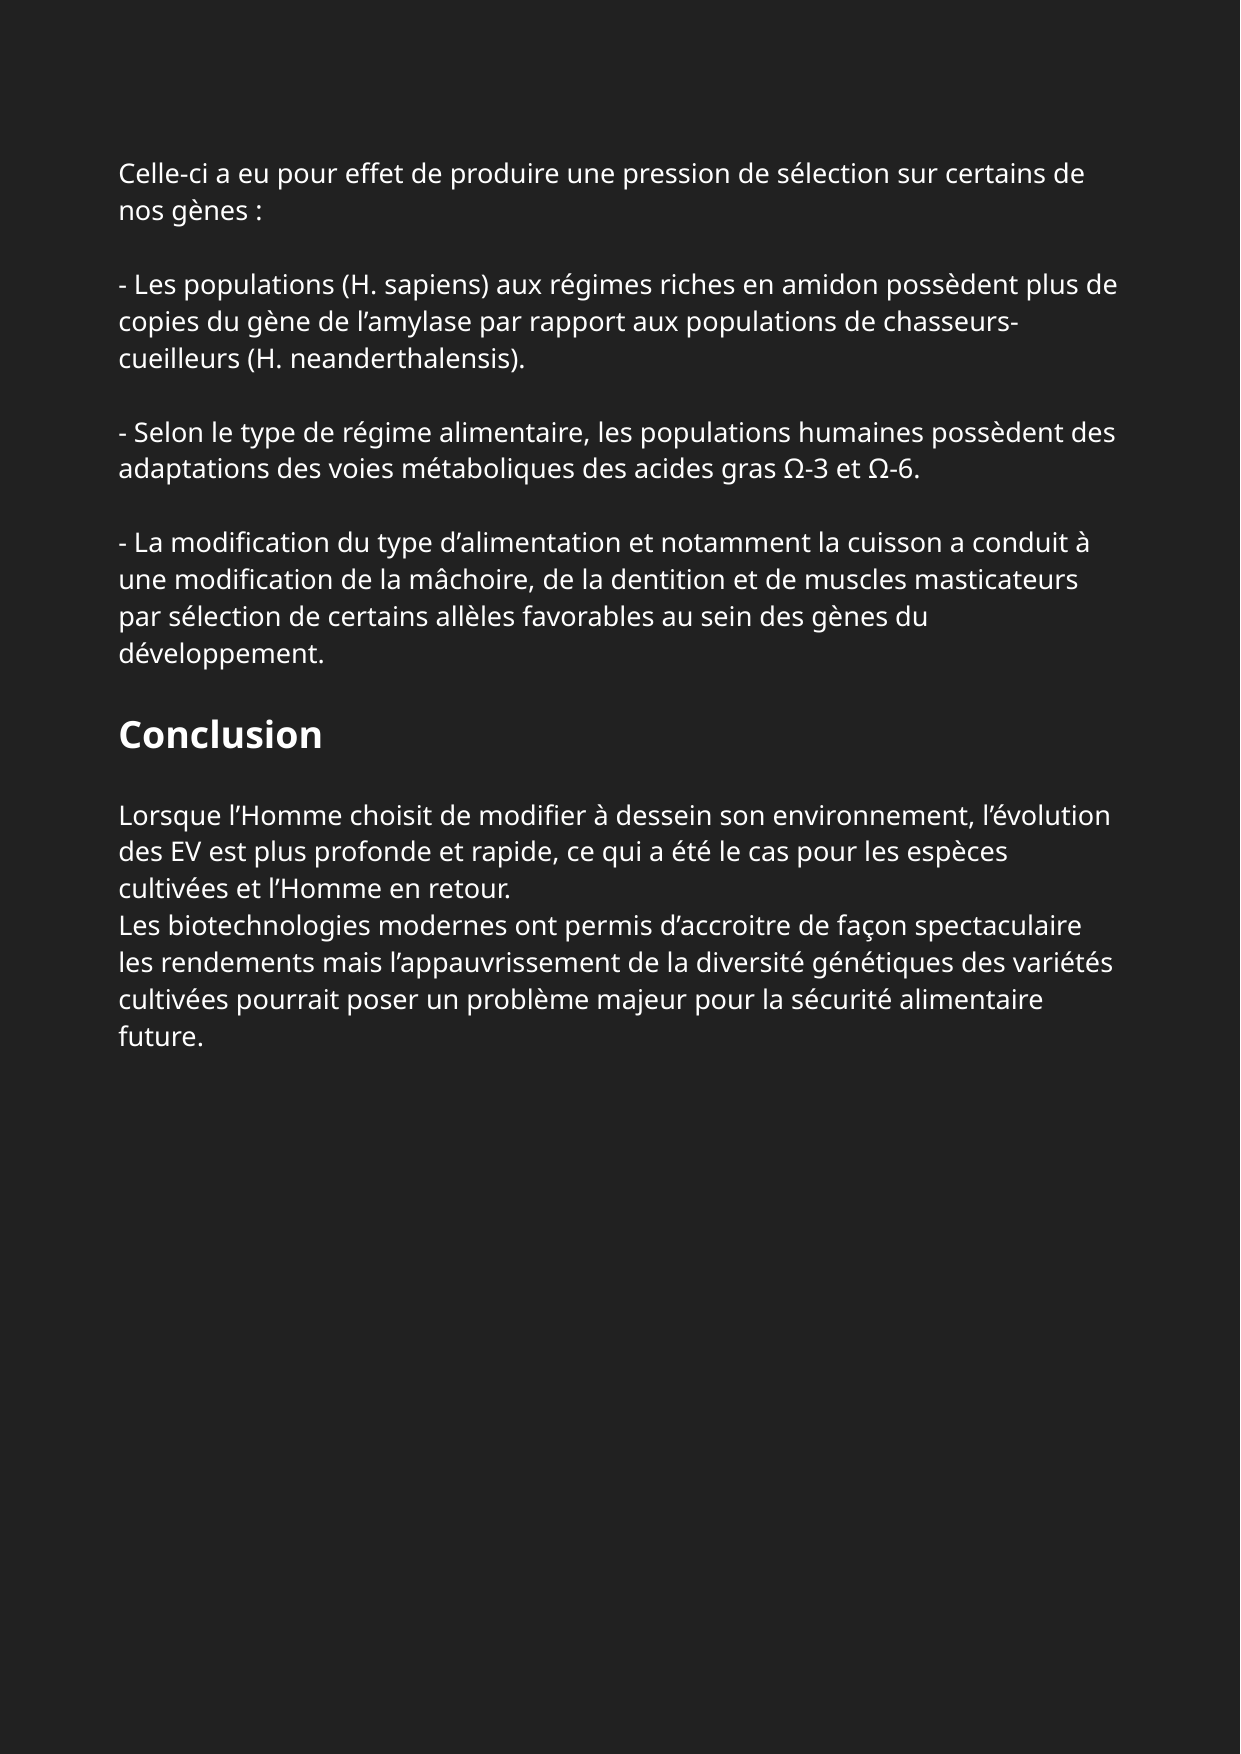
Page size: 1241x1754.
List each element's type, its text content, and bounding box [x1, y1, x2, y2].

text Lorsque l’Homme choisit de modifier à dessein son environnement, l’évolution des EV est plus profonde et rapide, ce qui a été le cas pour les espèces cultivées et l’Homme en retour. [118, 796, 1122, 907]
text - Selon le type de régime alimentaire, les populations humaines possèdent des adaptations des voies métaboliques des acides gras Ω-3 et Ω-6. [118, 413, 1122, 487]
text Celle-ci a eu pour effet de produire une pression de sélection sur certains de nos gènes : [118, 155, 1122, 229]
text - Les populations (H. sapiens) aux régimes riches en amidon possèdent plus de copies du gène de l’amylase par rapport aux populations de chasseurs-cueilleurs (H. neanderthalensis). [118, 266, 1122, 376]
text - La modification du type d’alimentation et notamment la cuisson a conduit à une modification de la mâchoire, de la dentition et de muscles masticateurs par sélection de certains allèles favorables au sein des gènes du développement. [118, 524, 1122, 671]
text Conclusion [118, 708, 1122, 759]
text Les biotechnologies modernes ont permis d’accroitre de façon spectaculaire les rendements mais l’appauvrissement de la diversité génétiques des variétés cultivées pourrait poser un problème majeur pour la sécurité alimentaire future. [118, 907, 1122, 1054]
